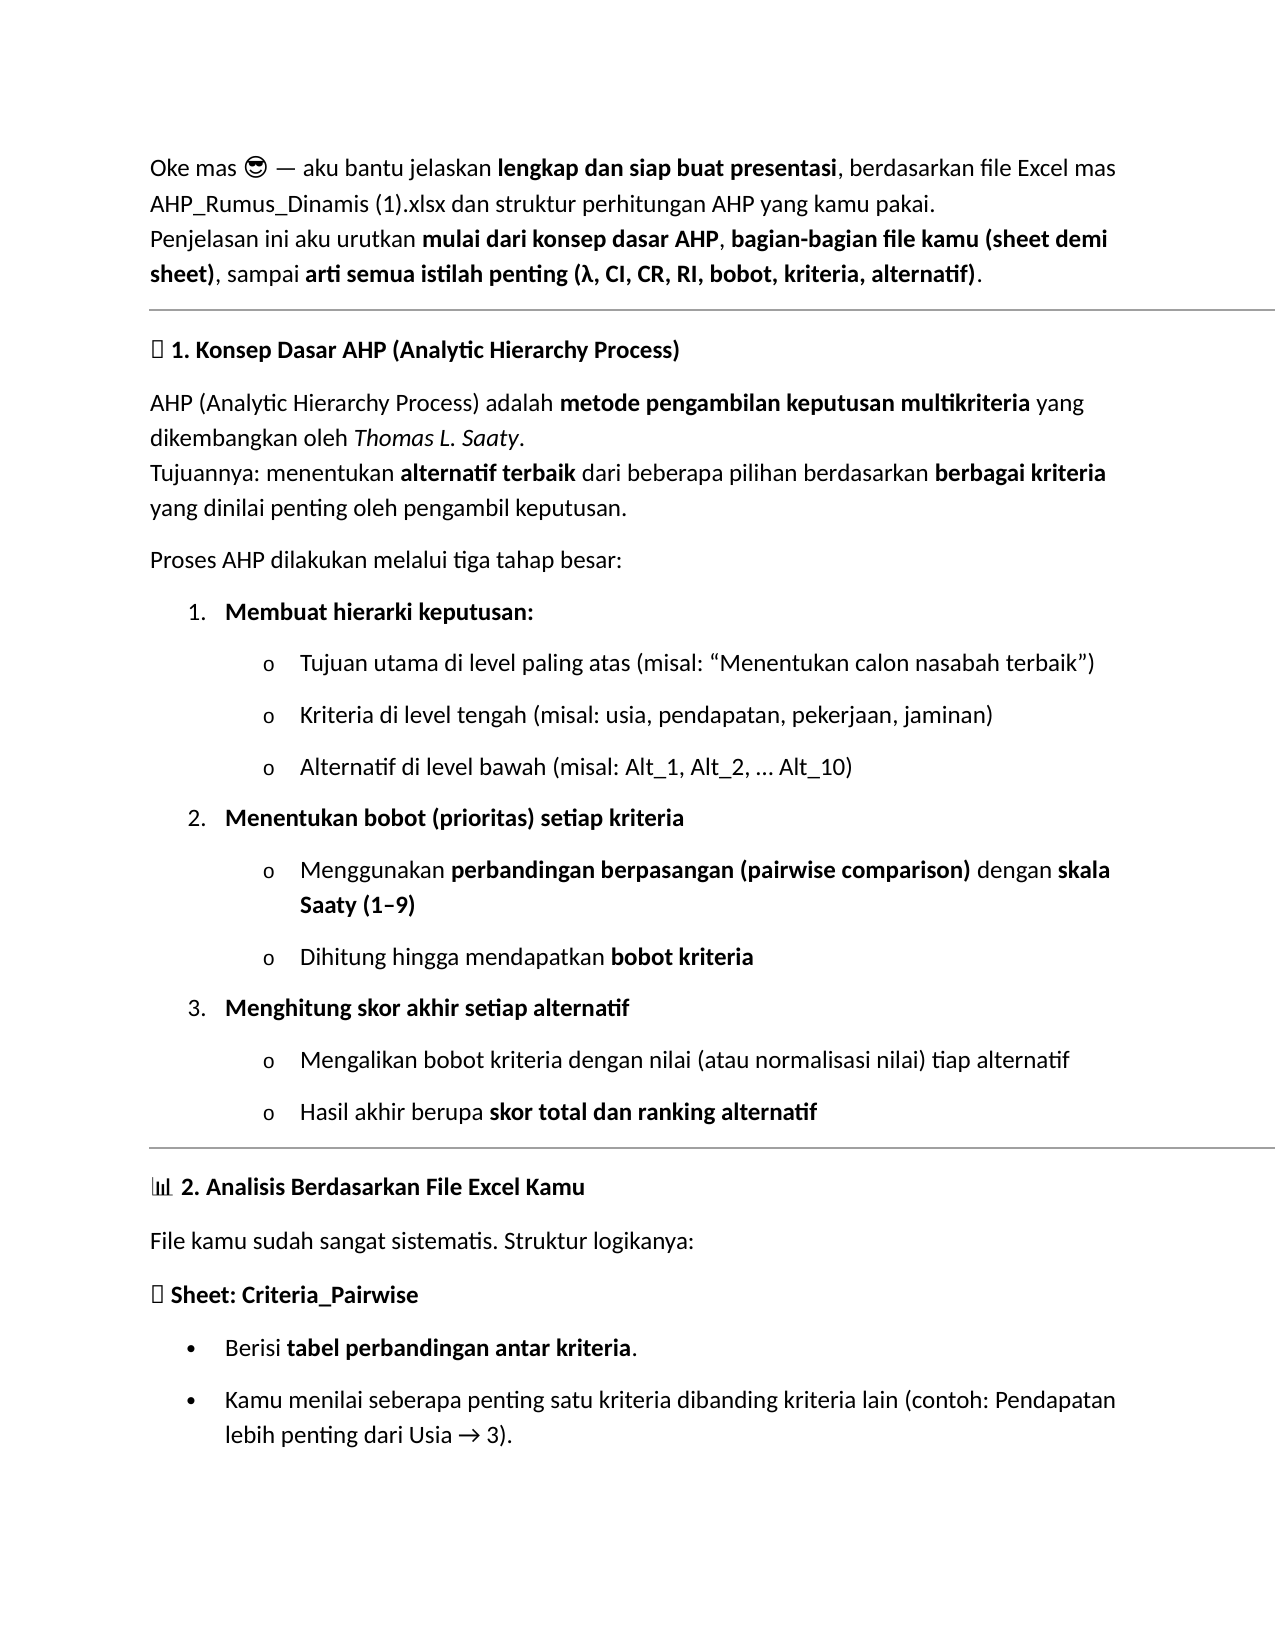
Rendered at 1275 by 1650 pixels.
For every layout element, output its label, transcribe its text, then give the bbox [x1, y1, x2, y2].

list Dihitung hingga mendapatkan bobot kriteria [262, 941, 1125, 971]
list Menghitung skor akhir setiap alternatif [187, 992, 1125, 1023]
list Menentukan bobot (prioritas) setiap kriteria [187, 802, 1125, 833]
text File kamu sudah sangat sistematis. Struktur logikanya: [150, 1225, 1125, 1255]
list Kamu menilai seberapa penting satu kriteria dibanding kriteria lain (contoh: Pendapatan lebih penting dari Usia → 3). [187, 1384, 1125, 1449]
text 🧩 1. Konsep Dasar AHP (Analytic Hierarchy Process) [150, 332, 1125, 366]
list Mengalikan bobot kriteria dengan nilai (atau normalisasi nilai) tiap alternatif [262, 1044, 1125, 1075]
text AHP (Analytic Hierarchy Process) adalah metode pengambilan keputusan multikriteria yang dikembangkan oleh Thomas L. Saaty. Tujuannya: menentukan alternatif terbaik dari beberapa pilihan berdasarkan berbagai kriteria yang dinilai penting oleh pengambil keputusan. [150, 387, 1125, 523]
list Kriteria di level tengah (misal: usia, pendapatan, pekerjaan, jaminan) [262, 699, 1125, 730]
text 🧾 Sheet: Criteria_Pairwise [150, 1276, 1125, 1311]
list Menggunakan perbandingan berpasangan (pairwise comparison) dengan skala Saaty (1–9) [262, 854, 1125, 920]
text Oke mas 😎 — aku bantu jelaskan lengkap dan siap buat presentasi, berdasarkan file Excel mas AHP_Rumus_Dinamis (1).xlsx dan struktur perhitungan AHP yang kamu pakai. Penjelasan ini aku urutkan mulai dari konsep dasar AHP, bagian-bagian file kamu (sheet demi sheet), sampai arti semua istilah penting (λ, CI, CR, RI, bobot, kriteria, alternatif). [150, 150, 1125, 289]
list Alternatif di level bawah (misal: Alt_1, Alt_2, … Alt_10) [262, 751, 1125, 781]
list Berisi tabel perbandingan antar kriteria. [187, 1332, 1125, 1363]
text Proses AHP dilakukan melalui tiga tahap besar: [150, 544, 1125, 575]
list Membuat hierarki keputusan: [187, 596, 1125, 626]
text 📊 2. Analisis Berdasarkan File Excel Kamu [150, 1169, 1125, 1203]
list Hasil akhir berupa skor total dan ranking alternatif [262, 1096, 1125, 1126]
list Tujuan utama di level paling atas (misal: “Menentukan calon nasabah terbaik”) [262, 647, 1125, 678]
